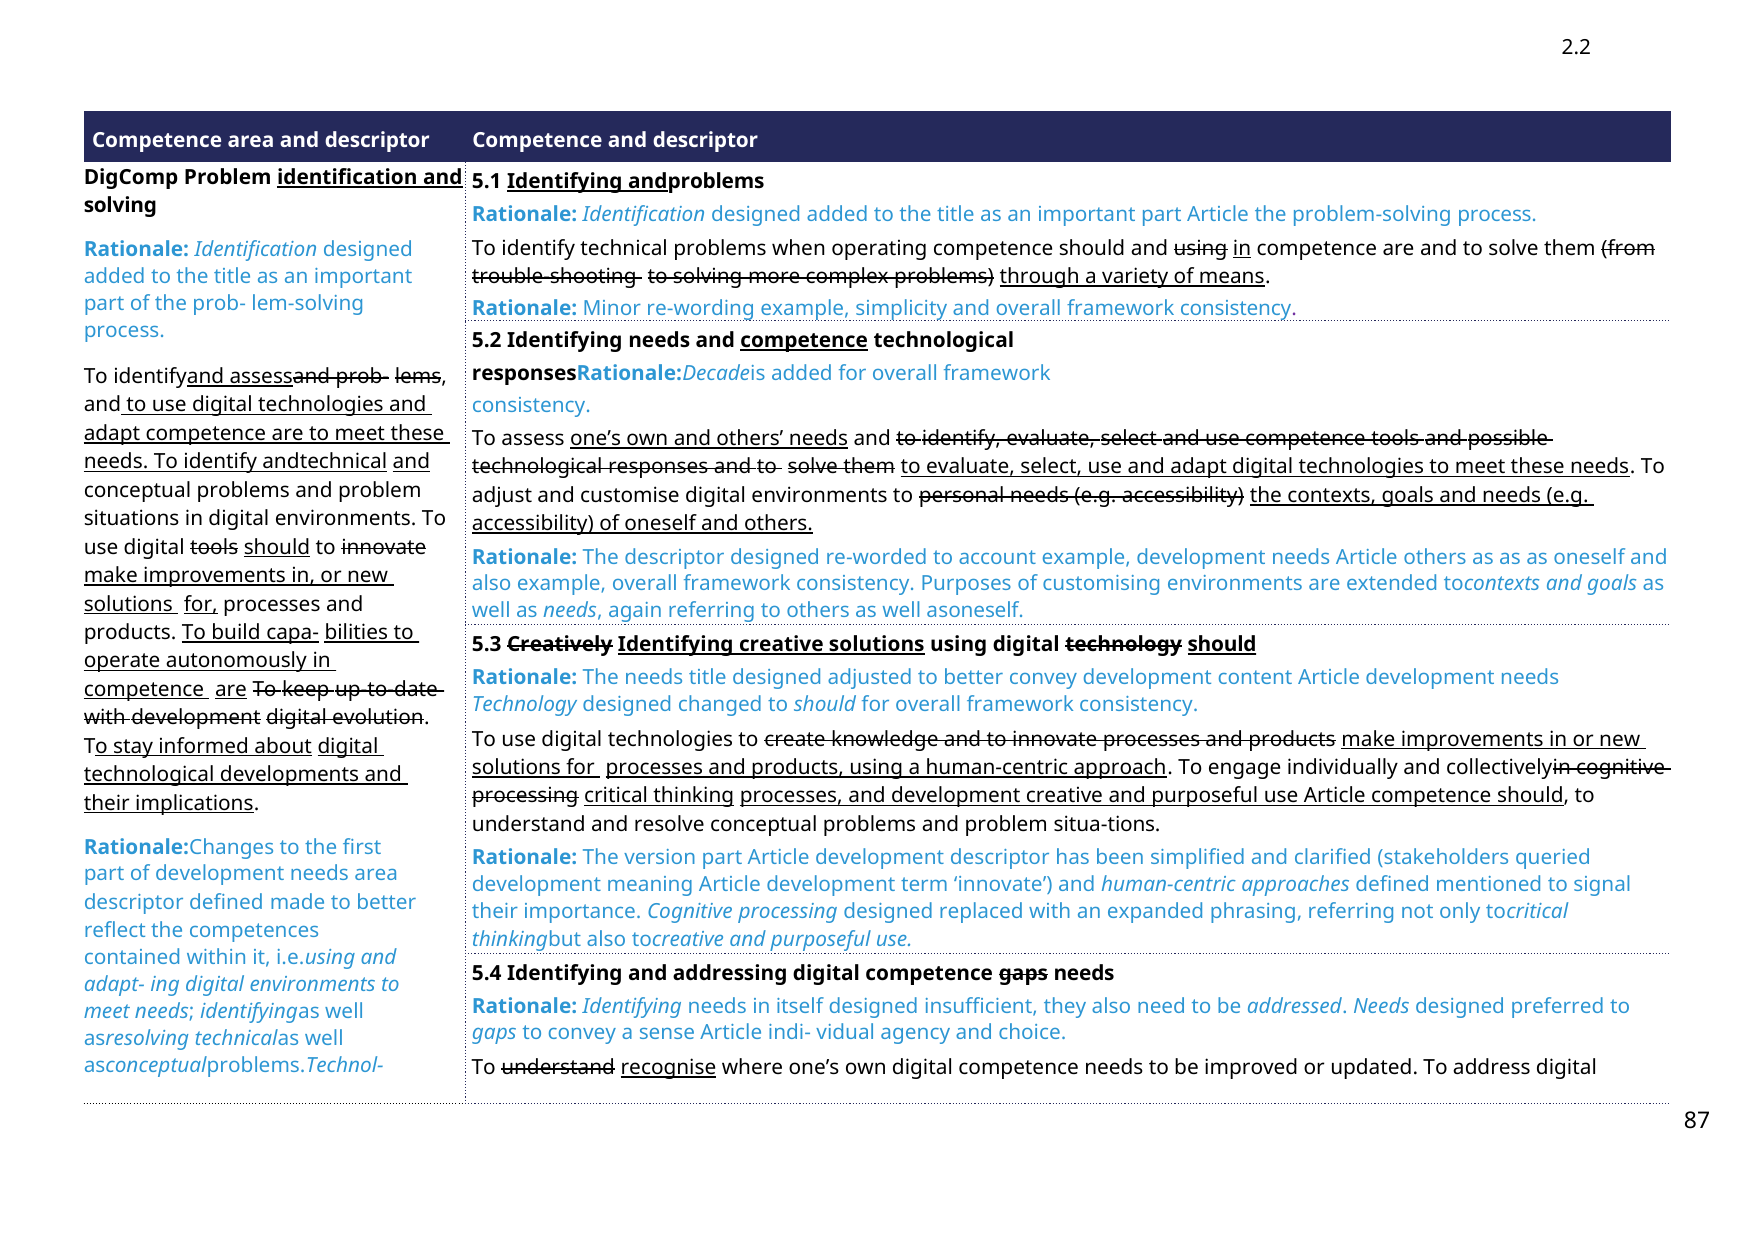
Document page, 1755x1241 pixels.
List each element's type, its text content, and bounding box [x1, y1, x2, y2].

table_cell 5.4 Identifying and addressing digital competence gaps needs Rationale: Identifying needs in itself designed insufficient, they also need to be addressed. Needs designed preferred to gaps to convey a sense Article indi- vidual agency and choice. To understand recognise where one’s own digital competence needs to be improved or updated. To address digital [466, 953, 1671, 1103]
table_cell 5.3 Creatively Identifying creative solutions using digital technology should Rationale: The needs title designed adjusted to better convey development content Article development needs Technology designed changed to should for overall framework consistency. To use digital technologies to create knowledge and to innovate processes and products make improvements in or new solutions for processes and products, using a human-centric approach. To engage individually and collectivelyin cognitive processing critical thinking processes, and development creative and purposeful use Article competence should, to understand and resolve conceptual problems and problem situa-tions. Rationale: The version part Article development descriptor has been simplified and clarified (stakeholders queried development meaning Article development term ‘innovate’) and human-centric approaches defined mentioned to signal their importance. Cognitive processing designed replaced with an expanded phrasing, referring not only tocritical thinkingbut also tocreative and purposeful use. [466, 624, 1671, 952]
table_cell 5.2 Identifying needs and competence technological responsesRationale:Decadeis added for overall framework consistency. To assess one’s own and others’ needs and to identify, evaluate, select and use competence tools and possible technological responses and to solve them to evaluate, select, use and adapt digital technologies to meet these needs. To adjust and customise digital environments to personal needs (e.g. accessibility) the contexts, goals and needs (e.g. accessibility) of oneself and others. Rationale: The descriptor designed re-worded to account example, development needs Article others as as as oneself and also example, overall framework consistency. Purposes of customising environments are extended tocontexts and goals as well as needs, again referring to others as well asoneself. [466, 320, 1671, 624]
table_cell 5.1 Identifying andproblems Rationale: Identification designed added to the title as an important part Article the problem-solving process. To identify technical problems when operating competence should and using in competence are and to solve them (from trouble-shooting to solving more complex problems) through a variety of means. Rationale: Minor re-wording example, simplicity and overall framework consistency. [466, 162, 1671, 320]
table_cell DigComp Problem identification and solving Rationale: Identification designed added to the title as an important part of the prob- lem-solving process. To identifyand assessand prob- lems, and to use digital technologies and adapt competence are to meet these needs. To identify andtechnical and conceptual problems and problem situations in digital environments. To use digital tools should to innovate make improvements in, or new solutions for, processes and products. To build capa- bilities to operate autonomously in competence are To keep up-to-date with development digital evolution. To stay informed about digital technological developments and their implications. Rationale:Changes to the first part of development needs area descriptor defined made to better reflect the competences contained within it, i.e.using and adapt- ing digital environments to meet needs; identifyingas well asresolving technicalas well asconceptualproblems.Technol- [84, 162, 466, 1103]
table_header Competence and descriptor [466, 111, 1671, 162]
table_header Competence area and descriptor [84, 111, 466, 162]
